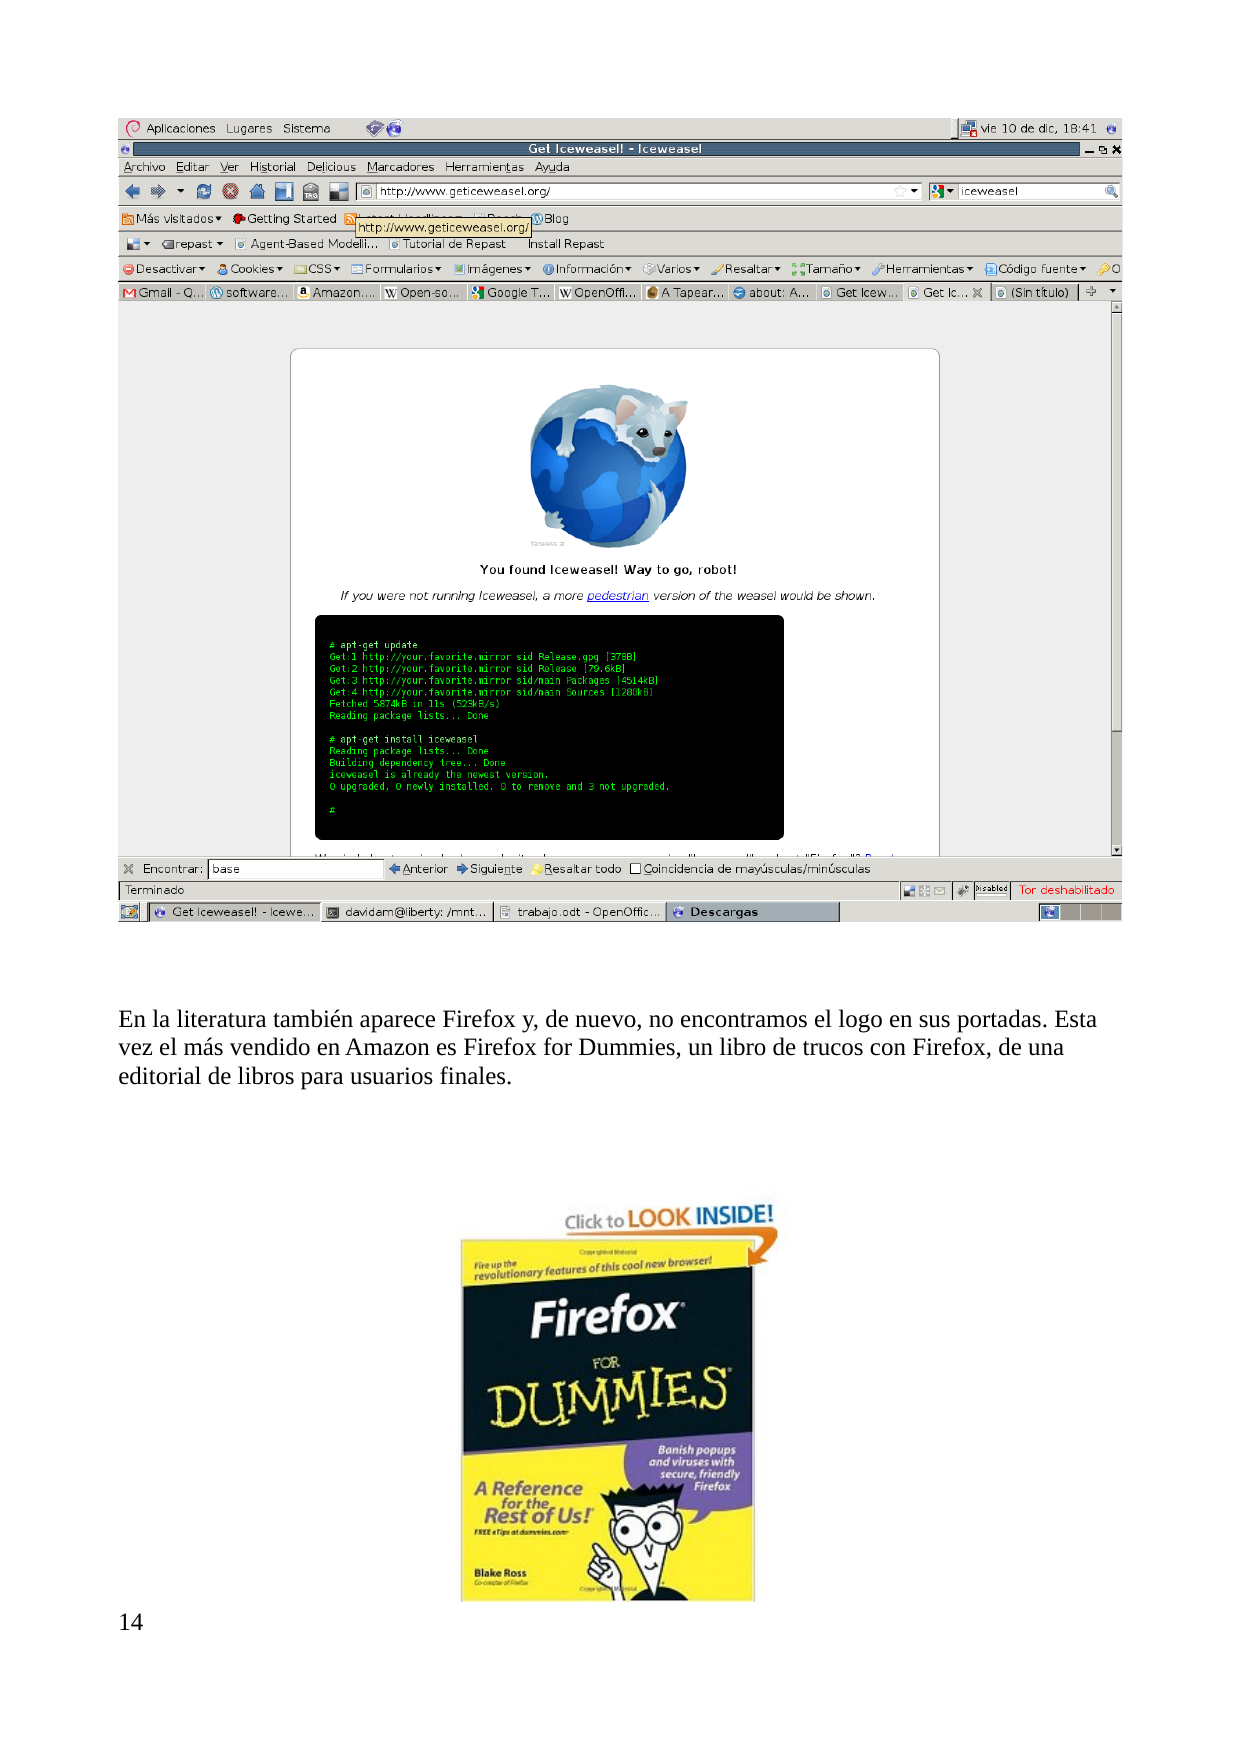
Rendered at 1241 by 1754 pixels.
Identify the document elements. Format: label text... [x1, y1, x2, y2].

picture [118, 118, 1123, 922]
picture [411, 1185, 829, 1602]
text En la literatura también aparece Firefox y, de nuevo, no encontramos el logo en sus portadas. Esta vez el más vendido en Amazon es Firefox for Dummies, un libro de trucos con Firefox, de una editorial de libros para usuarios finales. [118, 1004, 1122, 1090]
